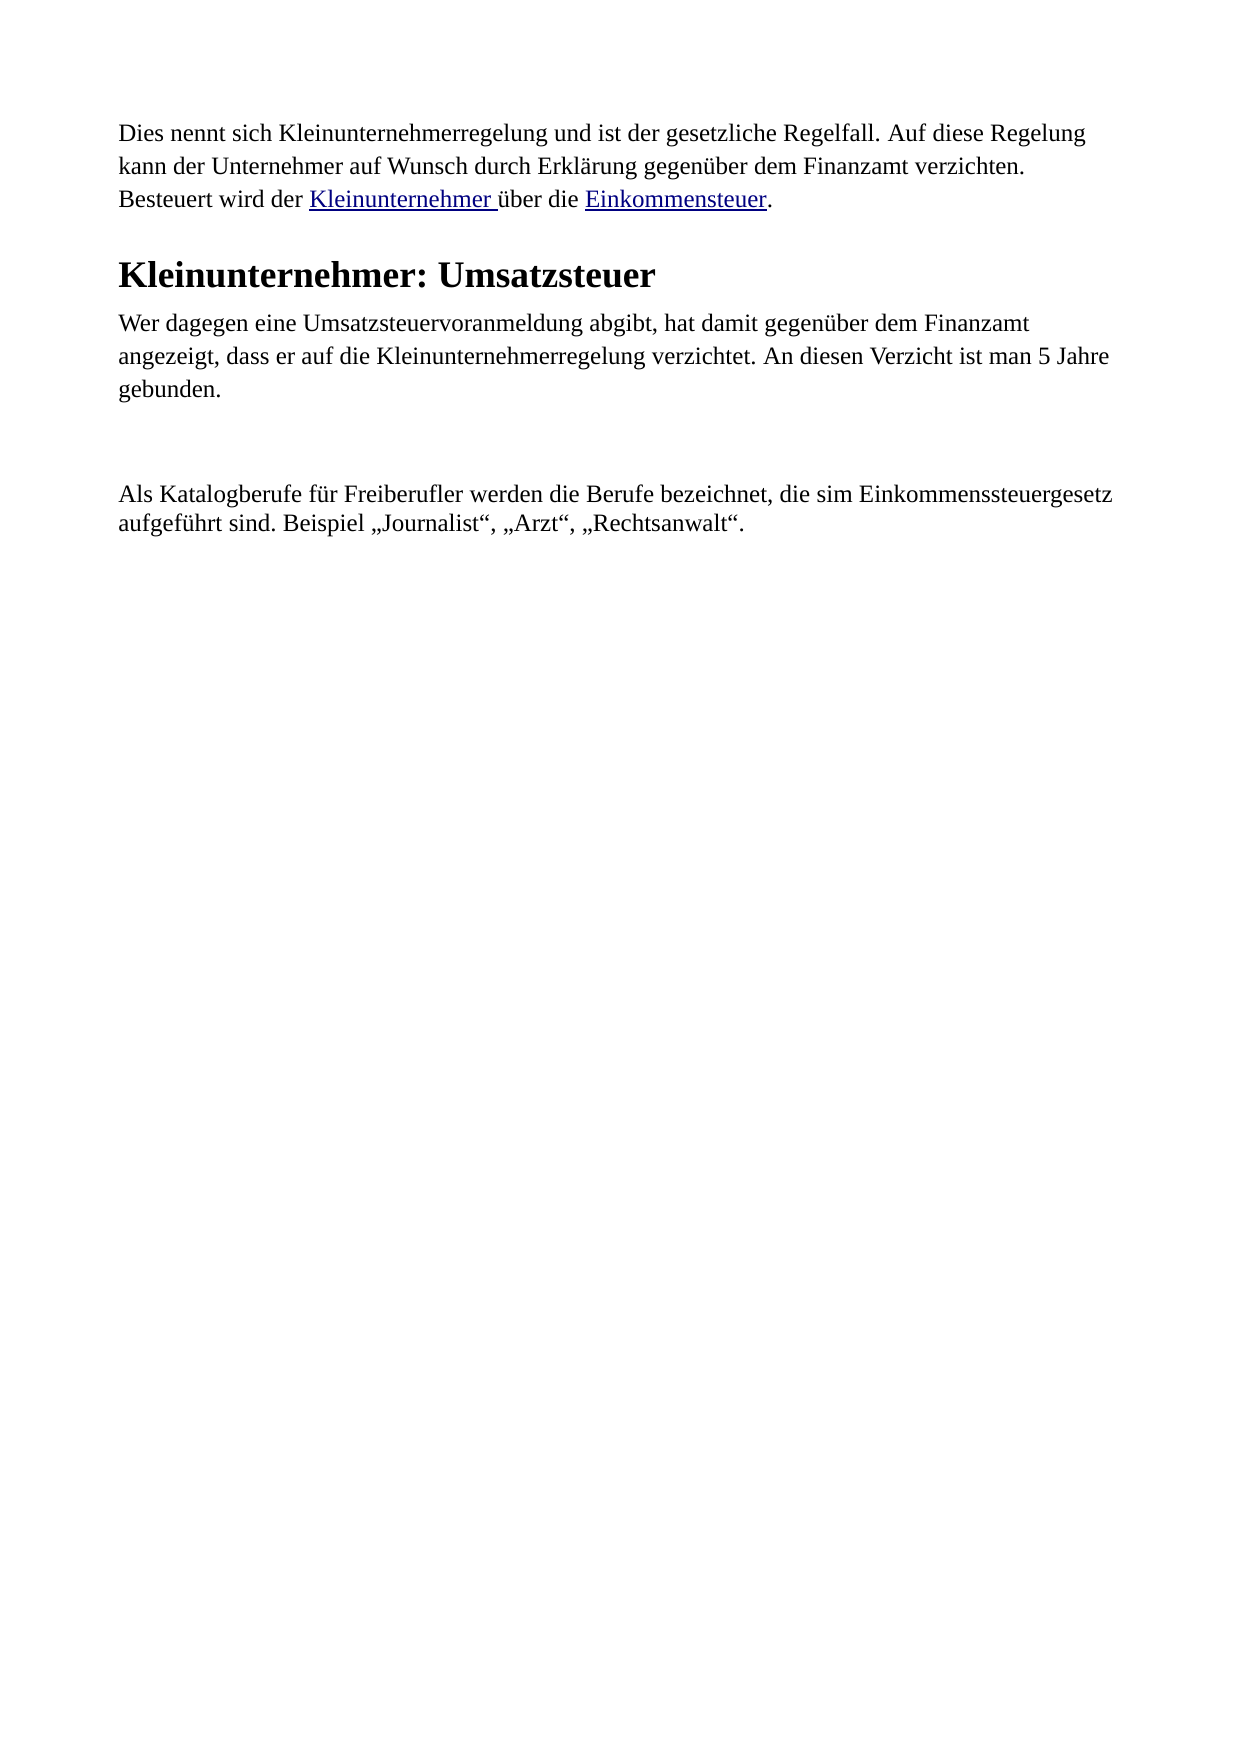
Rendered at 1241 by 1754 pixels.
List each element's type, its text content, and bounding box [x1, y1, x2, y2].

text Als Katalogberufe für Freiberufler werden die Berufe bezeichnet, die sim Einkommenssteuergesetz aufgeführt sind. Beispiel „Journalist“, „Arzt“, „Rechtsanwalt“. [118, 479, 1122, 537]
text Wer dagegen eine Umsatzsteuervoranmeldung abgibt, hat damit gegenüber dem Finanzamt angezeigt, dass er auf die Kleinunternehmerregelung verzichtet. An diesen Verzicht ist man 5 Jahre gebunden. [118, 308, 1122, 403]
text Dies nennt sich Kleinunternehmerregelung und ist der gesetzliche Regelfall. Auf diese Regelung kann der Unternehmer auf Wunsch durch Erklärung gegenüber dem Finanzamt verzichten. Besteuert wird der Kleinunternehmer über die Einkommensteuer. [118, 118, 1122, 213]
subtitle Kleinunternehmer: Umsatzsteuer [118, 253, 1122, 296]
